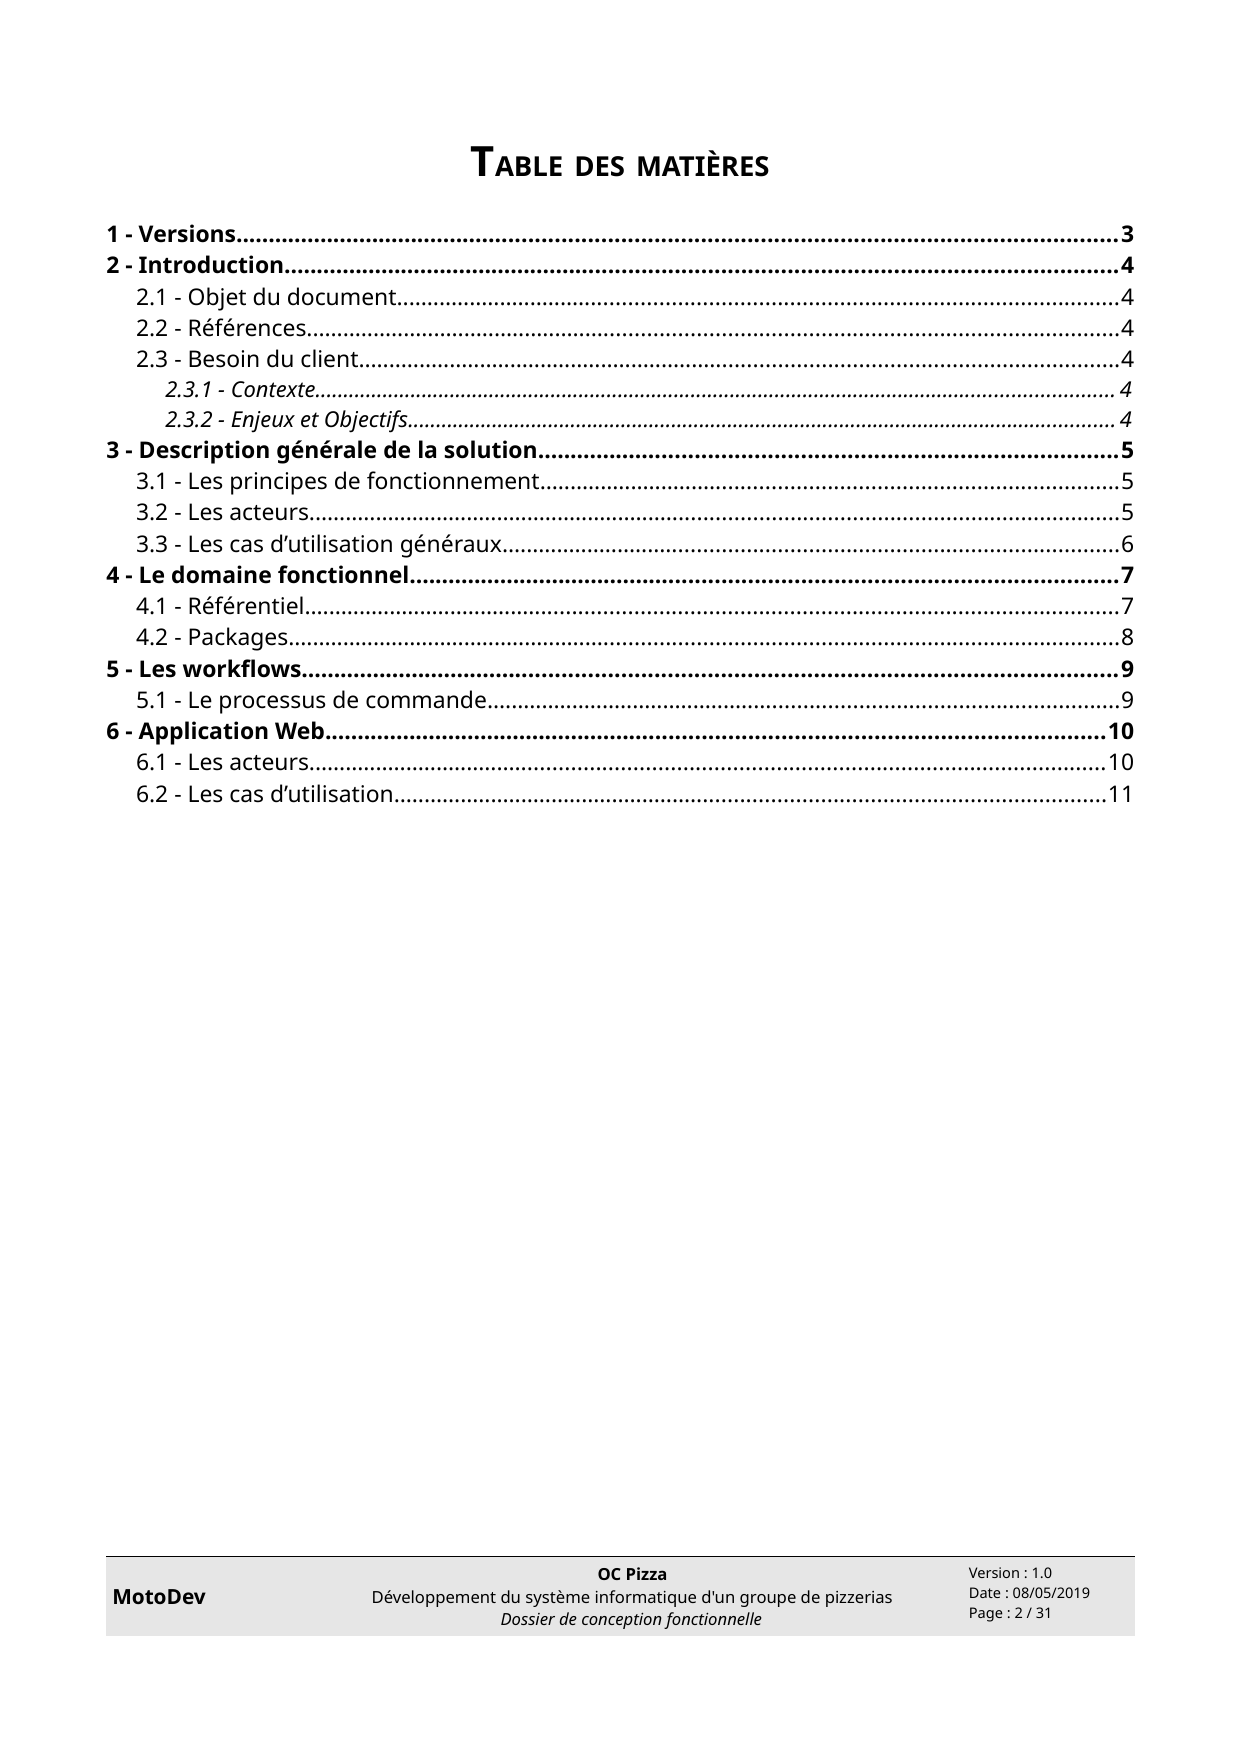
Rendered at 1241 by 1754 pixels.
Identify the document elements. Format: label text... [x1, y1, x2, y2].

text 4 - Le domaine fonctionnel 7 [106, 559, 1134, 590]
text 4.1 - Référentiel 7 [136, 590, 1134, 621]
text 6.2 - Les cas d’utilisation 11 [136, 777, 1134, 809]
text 2.3 - Besoin du client 4 [136, 343, 1134, 374]
text 5.1 - Le processus de commande 9 [136, 684, 1134, 715]
text 3.2 - Les acteurs 5 [136, 496, 1134, 527]
text 1 - Versions 3 [106, 218, 1134, 249]
text 3.1 - Les principes de fonctionnement 5 [136, 465, 1134, 496]
text 5 - Les workflows 9 [106, 652, 1134, 684]
text 3 - Description générale de la solution 5 [106, 434, 1134, 465]
text 2.3.1 - Contexte 4 [165, 374, 1134, 404]
text 2.1 - Objet du document 4 [136, 280, 1134, 312]
text 6 - Application Web 10 [106, 715, 1134, 746]
text 4.2 - Packages 8 [136, 621, 1134, 652]
subtitle Table des matières [106, 132, 1134, 188]
text 2 - Introduction 4 [106, 249, 1134, 280]
text 3.3 - Les cas d’utilisation généraux 6 [136, 527, 1134, 559]
text 2.3.2 - Enjeux et Objectifs 4 [165, 404, 1134, 434]
text 6.1 - Les acteurs 10 [136, 746, 1134, 777]
text 2.2 - Références 4 [136, 312, 1134, 343]
